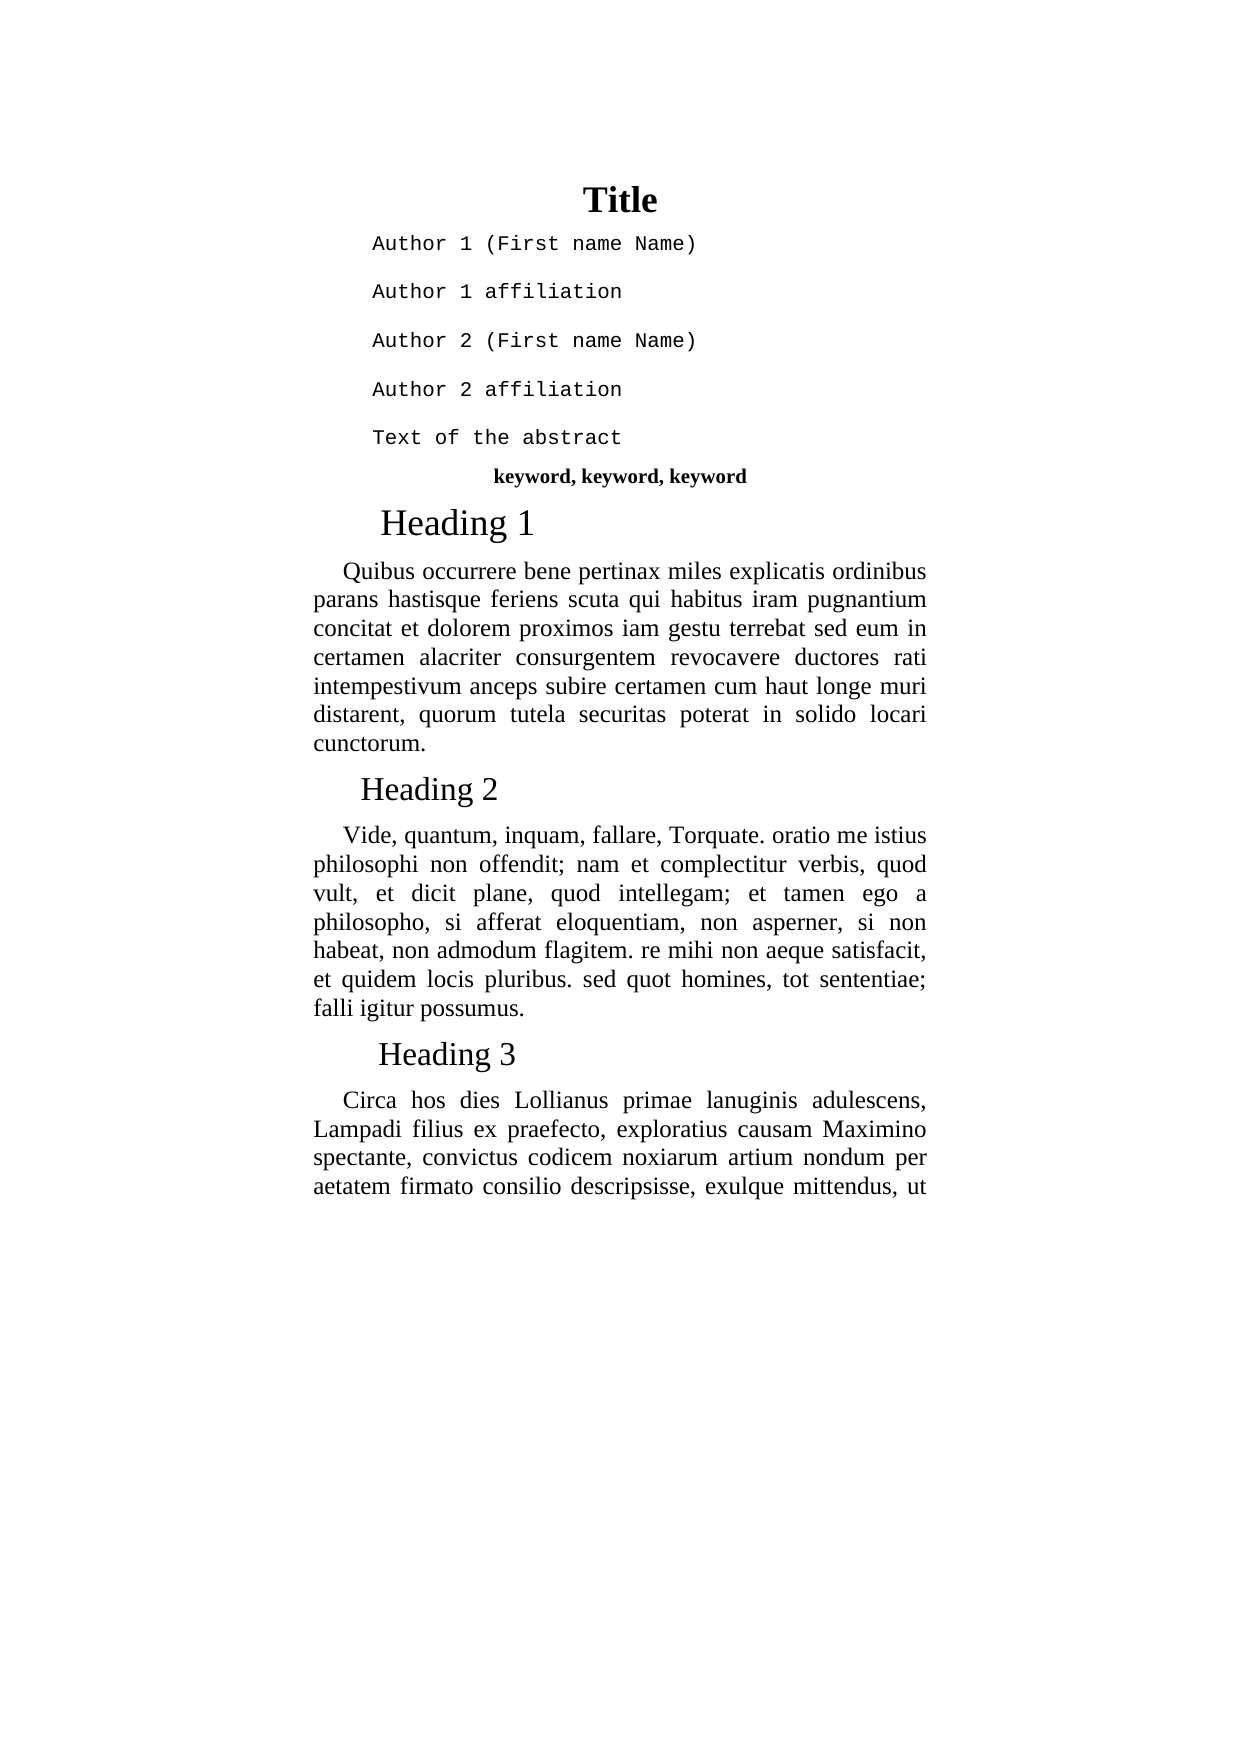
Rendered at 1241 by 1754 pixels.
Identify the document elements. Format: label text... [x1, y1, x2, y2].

text Quibus occurrere bene pertinax miles explicatis ordinibus parans hastisque feriens scuta qui habitus iram pugnantium concitat et dolorem proximos iam gestu terrebat sed eum in certamen alacriter consurgentem revocavere ductores rati intempestivum anceps subire certamen cum haut longe muri distarent, quorum tutela securitas poterat in solido locari cunctorum. [313, 556, 927, 757]
text Vide, quantum, inquam, fallare, Torquate. oratio me istius philosophi non offendit; nam et complectitur verbis, quod vult, et dicit plane, quod intellegam; et tamen ego a philosopho, si afferat eloquentiam, non asperner, si non habeat, non admodum flagitem. re mihi non aeque satisfacit, et quidem locis pluribus. sed quot homines, tot sententiae; falli igitur possumus. [313, 820, 927, 1022]
text keyword, keyword, keyword [313, 463, 927, 488]
text Author 2 affiliation [372, 379, 868, 402]
text Circa hos dies Lollianus primae lanuginis adulescens, Lampadi filius ex praefecto, exploratius causam Maximino spectante, convictus codicem noxiarum artium nondum per aetatem firmato consilio descripsisse, exulque mittendus, ut [313, 1085, 927, 1200]
text Author 1 affiliation [372, 281, 868, 305]
text Author 2 (First name Name) [372, 330, 868, 354]
text Text of the abstract [372, 427, 868, 451]
subtitle Heading 3 [348, 1034, 892, 1072]
text Author 1 (First name Name) [372, 233, 868, 256]
title Title [313, 177, 927, 220]
subtitle Heading 1 [380, 500, 927, 543]
subtitle Heading 2 [331, 769, 909, 808]
